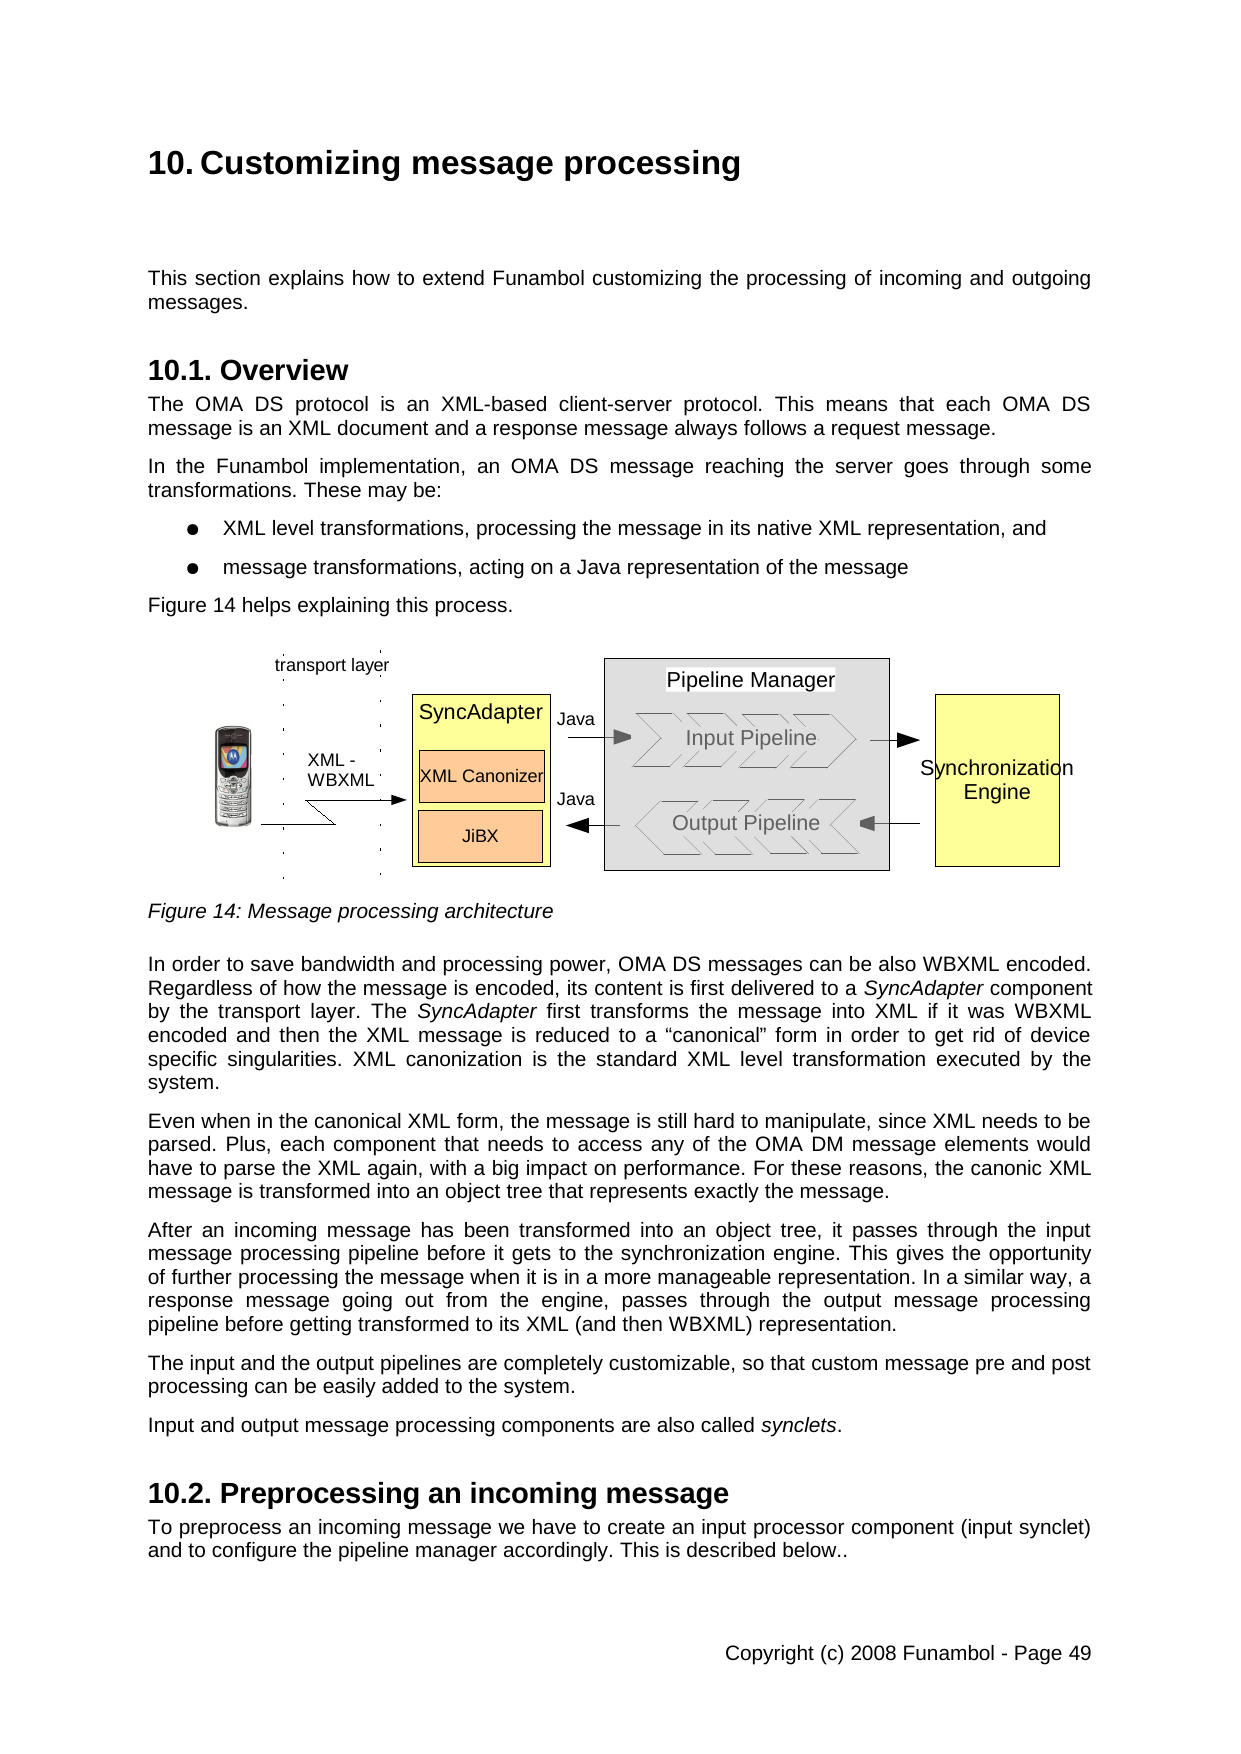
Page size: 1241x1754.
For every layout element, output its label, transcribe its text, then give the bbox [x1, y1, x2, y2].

subtitle Preprocessing an incoming message [148, 1477, 1093, 1509]
text [148, 617, 1093, 630]
text After an incoming message has been transformed into an object tree, it passes through the input message processing pipeline before it gets to the synchronization engine. This gives the opportunity of further processing the message when it is in a more manageable representation. In a similar way, a response message going out from the engine, passes through the output message processing pipeline before getting transformed to its XML (and then WBXML) representation. [148, 1218, 1093, 1336]
text Figure 14 helps explaining this process. [148, 594, 1093, 617]
text The OMA DS protocol is an XML-based client-server protocol. This means that each OMA DS message is an XML document and a response message always follows a request message. [148, 392, 1093, 439]
list message transformations, acting on a Java representation of the message [185, 555, 1093, 579]
text Even when in the canonical XML form, the message is still hard to manipulate, since XML needs to be parsed. Plus, each component that needs to access any of the OMA DM message elements would have to parse the XML again, with a big impact on performance. For these reasons, the canonic XML message is transformed into an object tree that represents exactly the message. [148, 1109, 1093, 1203]
text The input and the output pipelines are completely customizable, so that custom message pre and post processing can be easily added to the system. [148, 1351, 1093, 1398]
text Figure 14: Message processing architecture [148, 630, 1093, 923]
subtitle Overview [148, 354, 1093, 386]
list XML level transformations, processing the message in its native XML representation, and [185, 517, 1093, 540]
text To preprocess an incoming message we have to create an input processor component (input synclet) and to configure the pipeline manager accordingly. This is described below.. [148, 1515, 1093, 1562]
text This section explains how to extend Funambol customizing the processing of incoming and outgoing messages. [148, 267, 1093, 314]
text In the Funambol implementation, an OMA DS message reaching the server goes through some transformations. These may be: [148, 454, 1093, 502]
text Input and output message processing components are also called synclets. [148, 1413, 1093, 1437]
text In order to save bandwidth and processing power, OMA DS messages can be also WBXML encoded. Regardless of how the message is encoded, its content is first delivered to a SyncAdapter component by the transport layer. The SyncAdapter first transforms the message into XML if it was WBXML encoded and then the XML message is reduced to a “canonical” form in order to get rid of device specific singularities. XML canonization is the standard XML level transformation executed by the system. [148, 923, 1093, 1094]
subtitle Customizing message processing [148, 144, 1093, 181]
